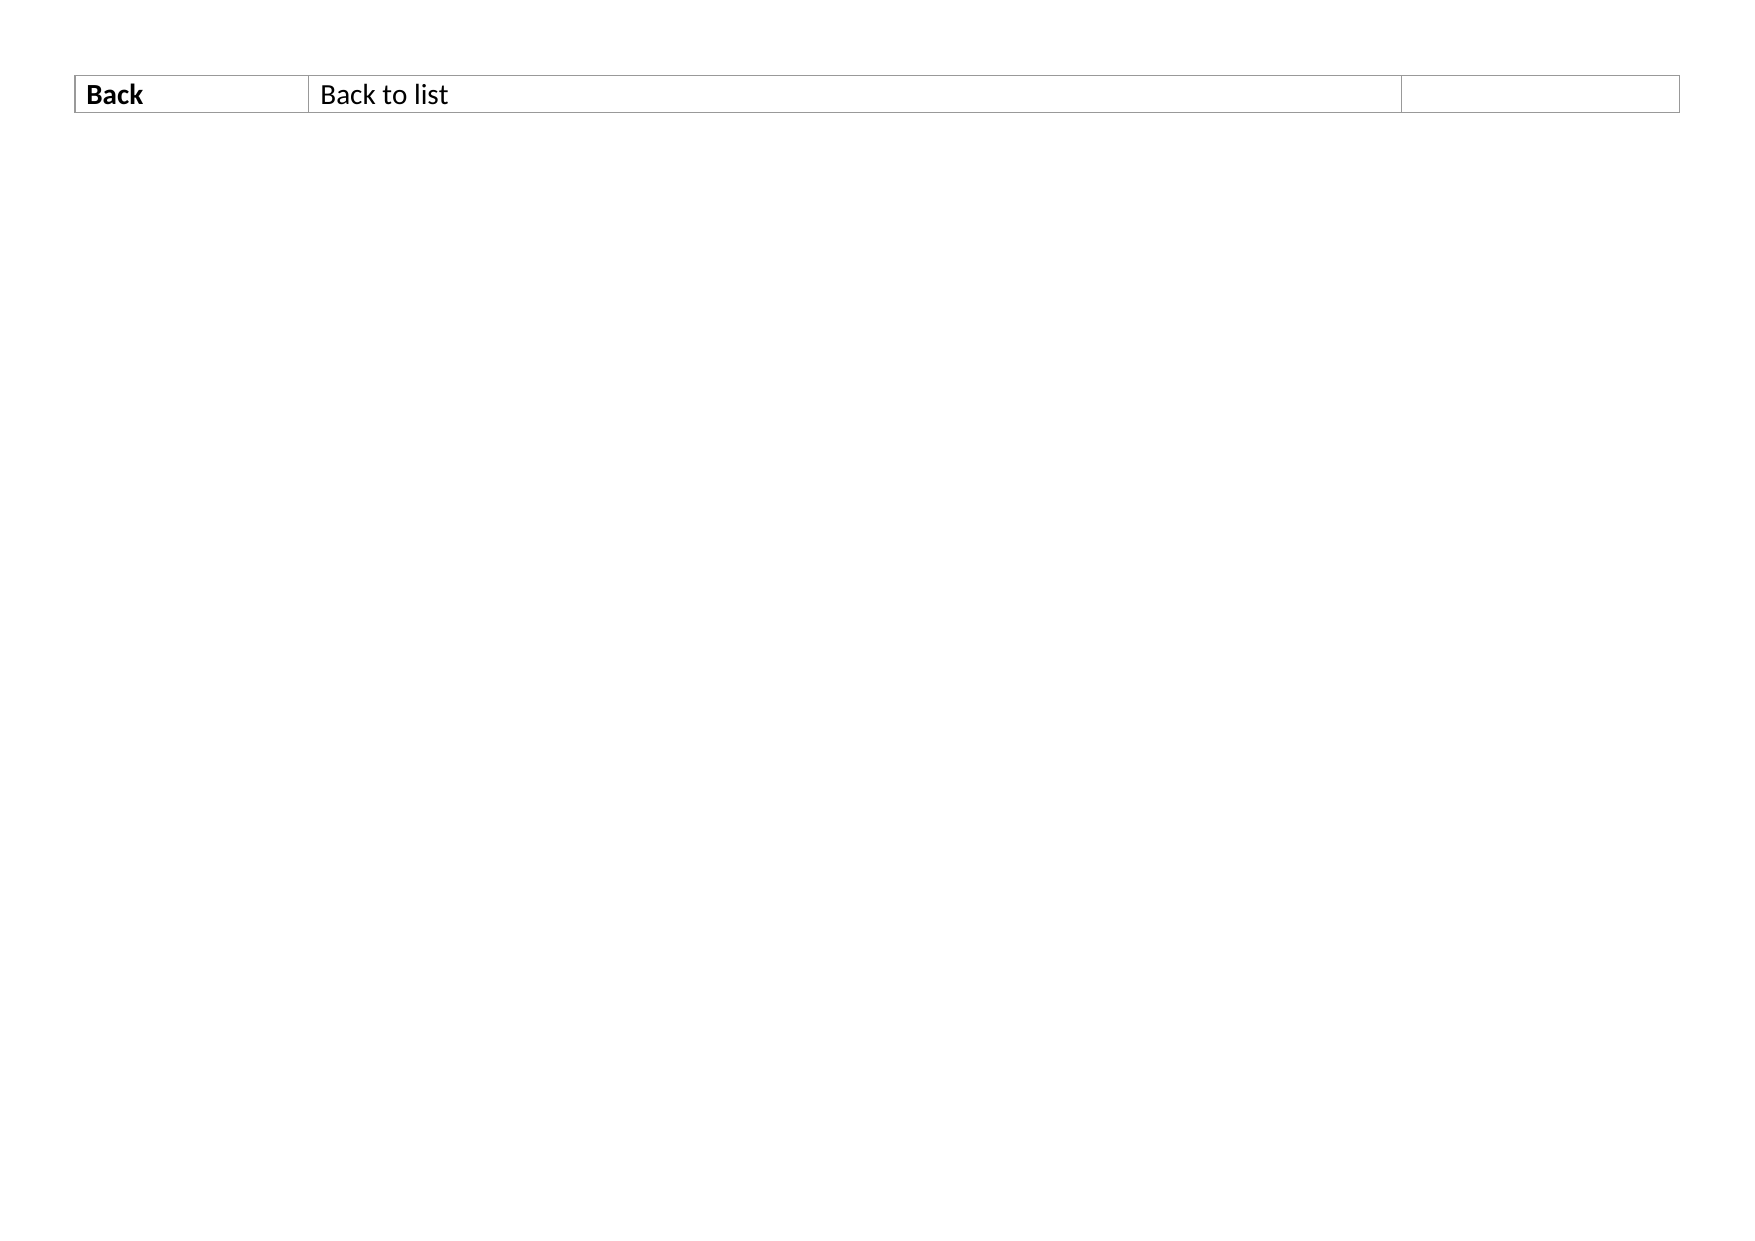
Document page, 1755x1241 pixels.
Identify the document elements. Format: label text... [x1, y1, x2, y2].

table_cell [1402, 76, 1679, 112]
table_cell Back to list [309, 76, 1401, 112]
table_cell Back [76, 76, 308, 112]
